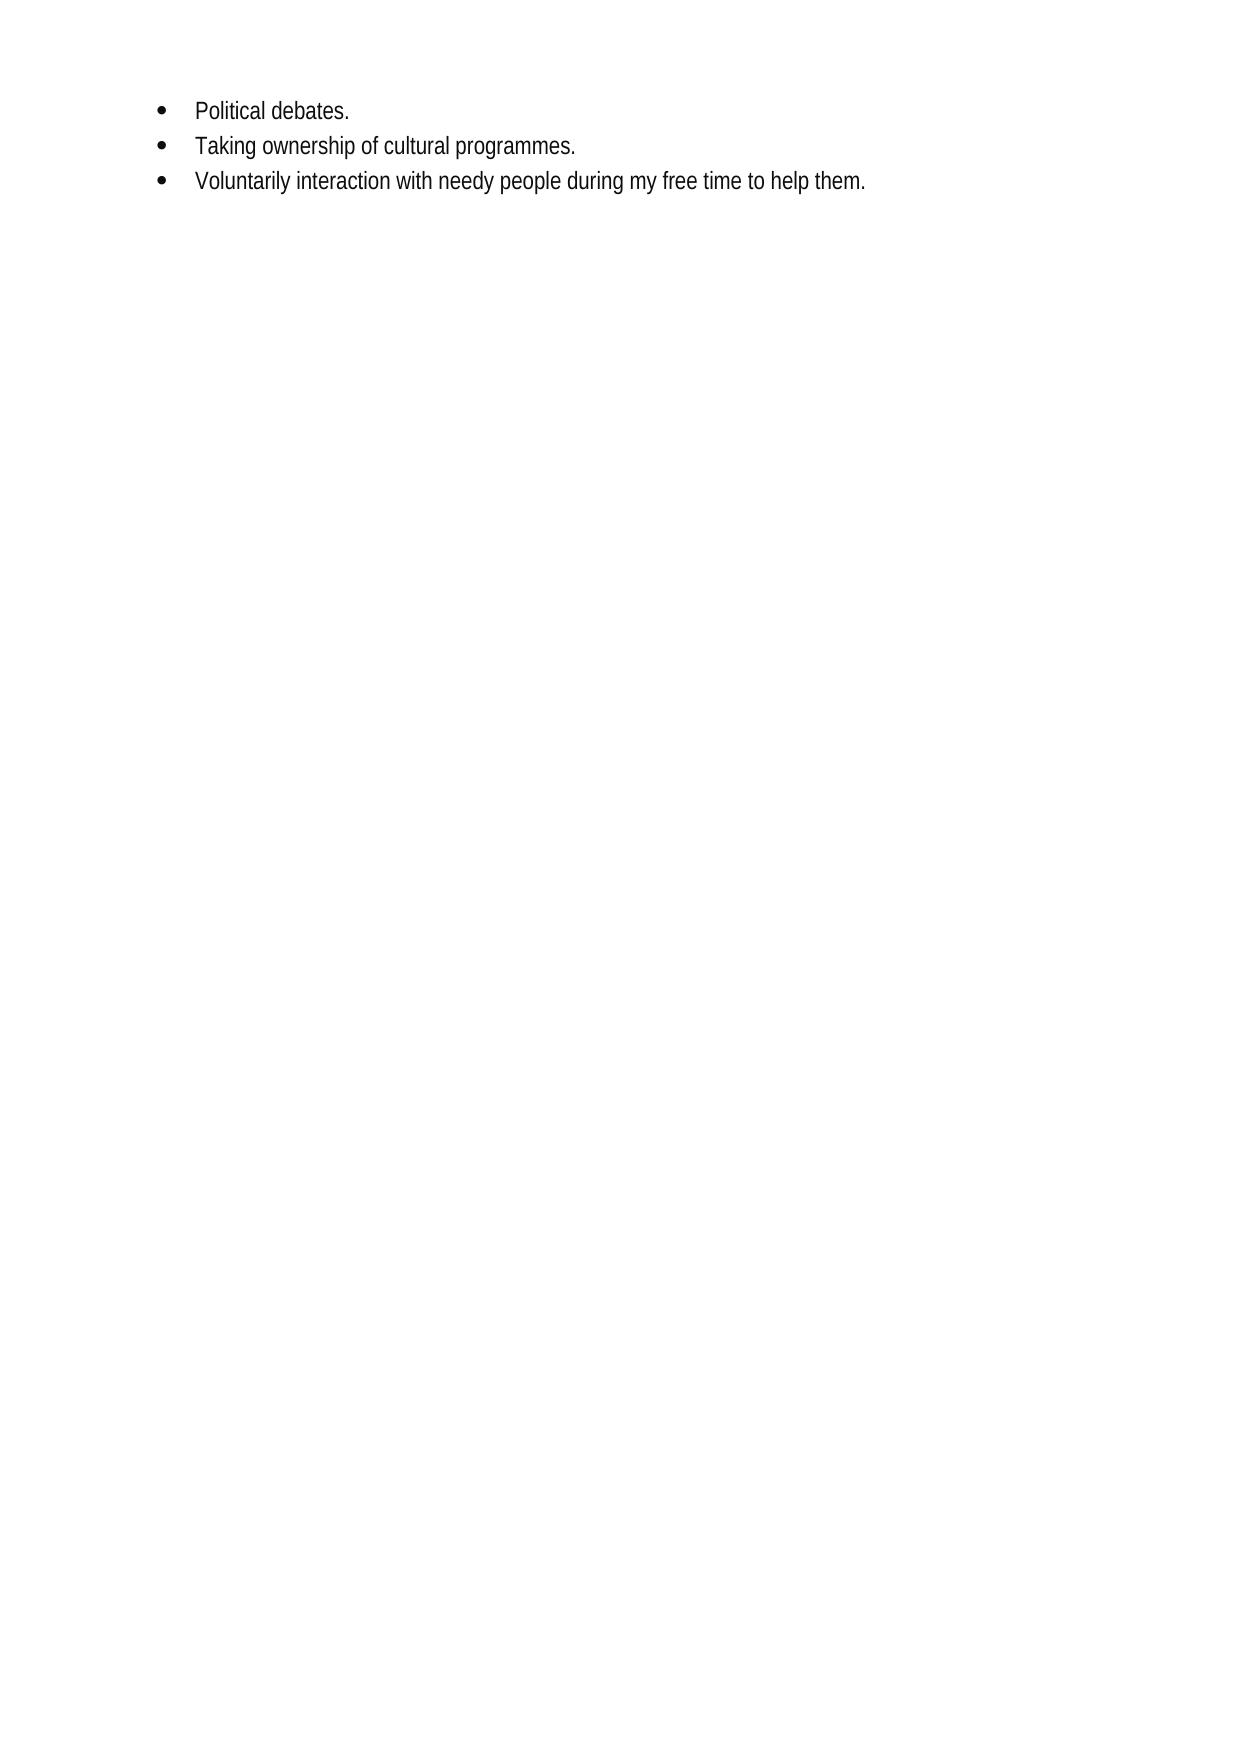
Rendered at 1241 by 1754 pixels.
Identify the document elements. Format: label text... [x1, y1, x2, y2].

list Taking ownership of cultural programmes. [157, 131, 1120, 160]
list Political debates. [157, 96, 1120, 125]
list Voluntarily interaction with needy people during my free time to help them. [157, 166, 1120, 194]
